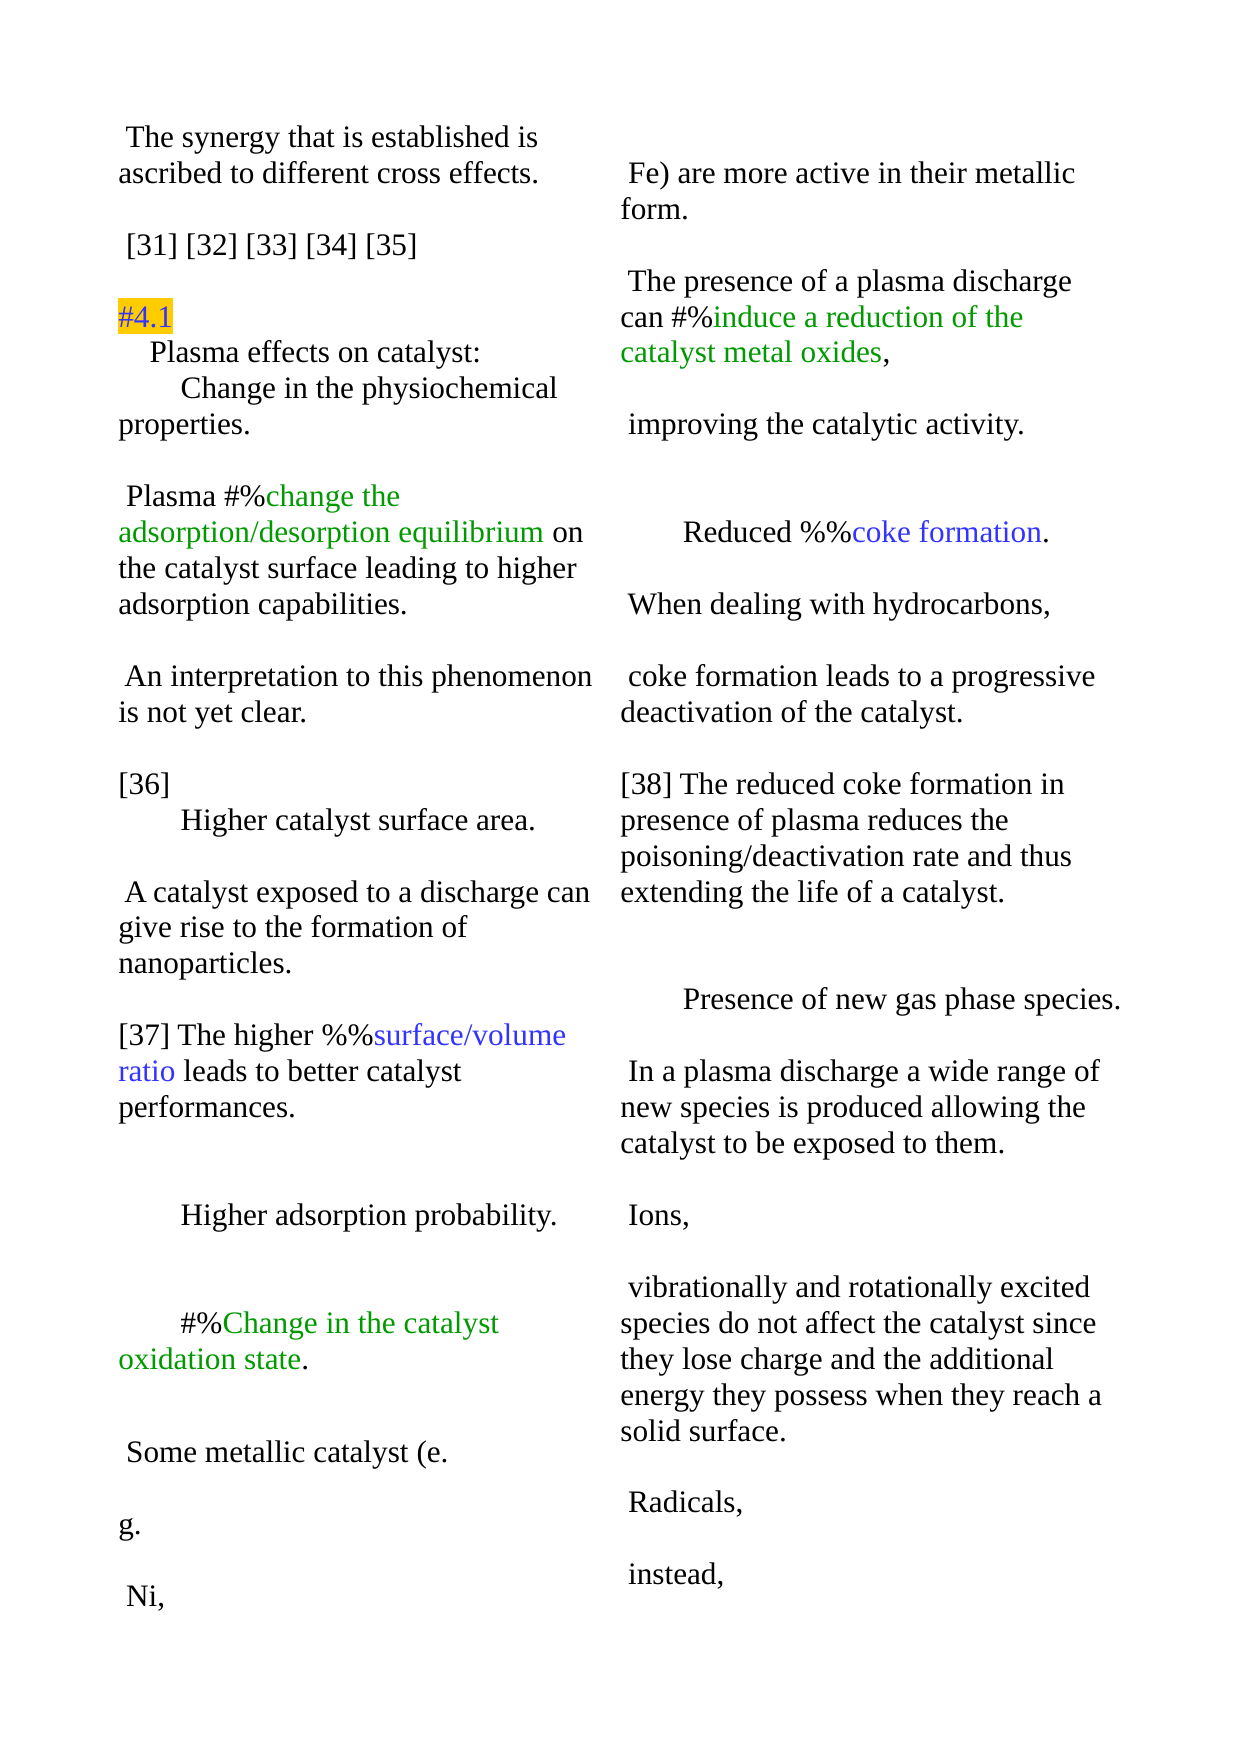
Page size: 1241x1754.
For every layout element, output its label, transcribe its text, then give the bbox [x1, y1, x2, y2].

text [31] [32] [33] [34] [35] [118, 226, 620, 262]
text Change in the physiochemical properties. [118, 370, 620, 442]
text In a plasma discharge a wide range of new species is produced allowing the catalyst to be exposed to them. [620, 1052, 1122, 1160]
text Higher adsorption probability. [118, 1196, 620, 1232]
text The presence of a plasma discharge can #%induce a reduction of the catalyst metal oxides, [620, 262, 1122, 370]
text Reduced %%coke formation. [620, 513, 1122, 549]
text Ni, [118, 1577, 620, 1613]
text Higher catalyst surface area. [118, 801, 620, 837]
text An interpretation to this phenomenon is not yet clear. [118, 657, 620, 729]
text Fe) are more active in their metallic form. [620, 154, 1122, 226]
text A catalyst exposed to a discharge can give rise to the formation of nanoparticles. [118, 873, 620, 981]
text [38] The reduced coke formation in presence of plasma reduces the poisoning/deactivation rate and thus extending the life of a catalyst. [620, 765, 1122, 909]
text Ions, [620, 1196, 1122, 1232]
text Radicals, [620, 1484, 1122, 1520]
text coke formation leads to a progressive deactivation of the catalyst. [620, 657, 1122, 729]
text Plasma effects on catalyst: [118, 334, 620, 370]
text When dealing with hydrocarbons, [620, 585, 1122, 621]
text The synergy that is established is ascribed to different cross effects. [118, 118, 620, 190]
text Presence of new gas phase species. [620, 981, 1122, 1017]
text g. [118, 1505, 620, 1541]
text [36] [118, 765, 620, 801]
text #%Change in the catalyst oxidation state. [118, 1304, 620, 1376]
text vibrationally and rotationally excited species do not affect the catalyst since they lose charge and the additional energy they possess when they reach a solid surface. [620, 1268, 1122, 1448]
text improving the catalytic activity. [620, 406, 1122, 442]
text #4.1 [118, 298, 620, 334]
text [37] The higher %%surface/volume ratio leads to better catalyst performances. [118, 1017, 620, 1124]
text instead, [620, 1556, 1122, 1592]
text Plasma #%change the adsorption/desorption equilibrium on the catalyst surface leading to higher adsorption capabilities. [118, 477, 620, 621]
text Some metallic catalyst (e. [118, 1433, 620, 1469]
